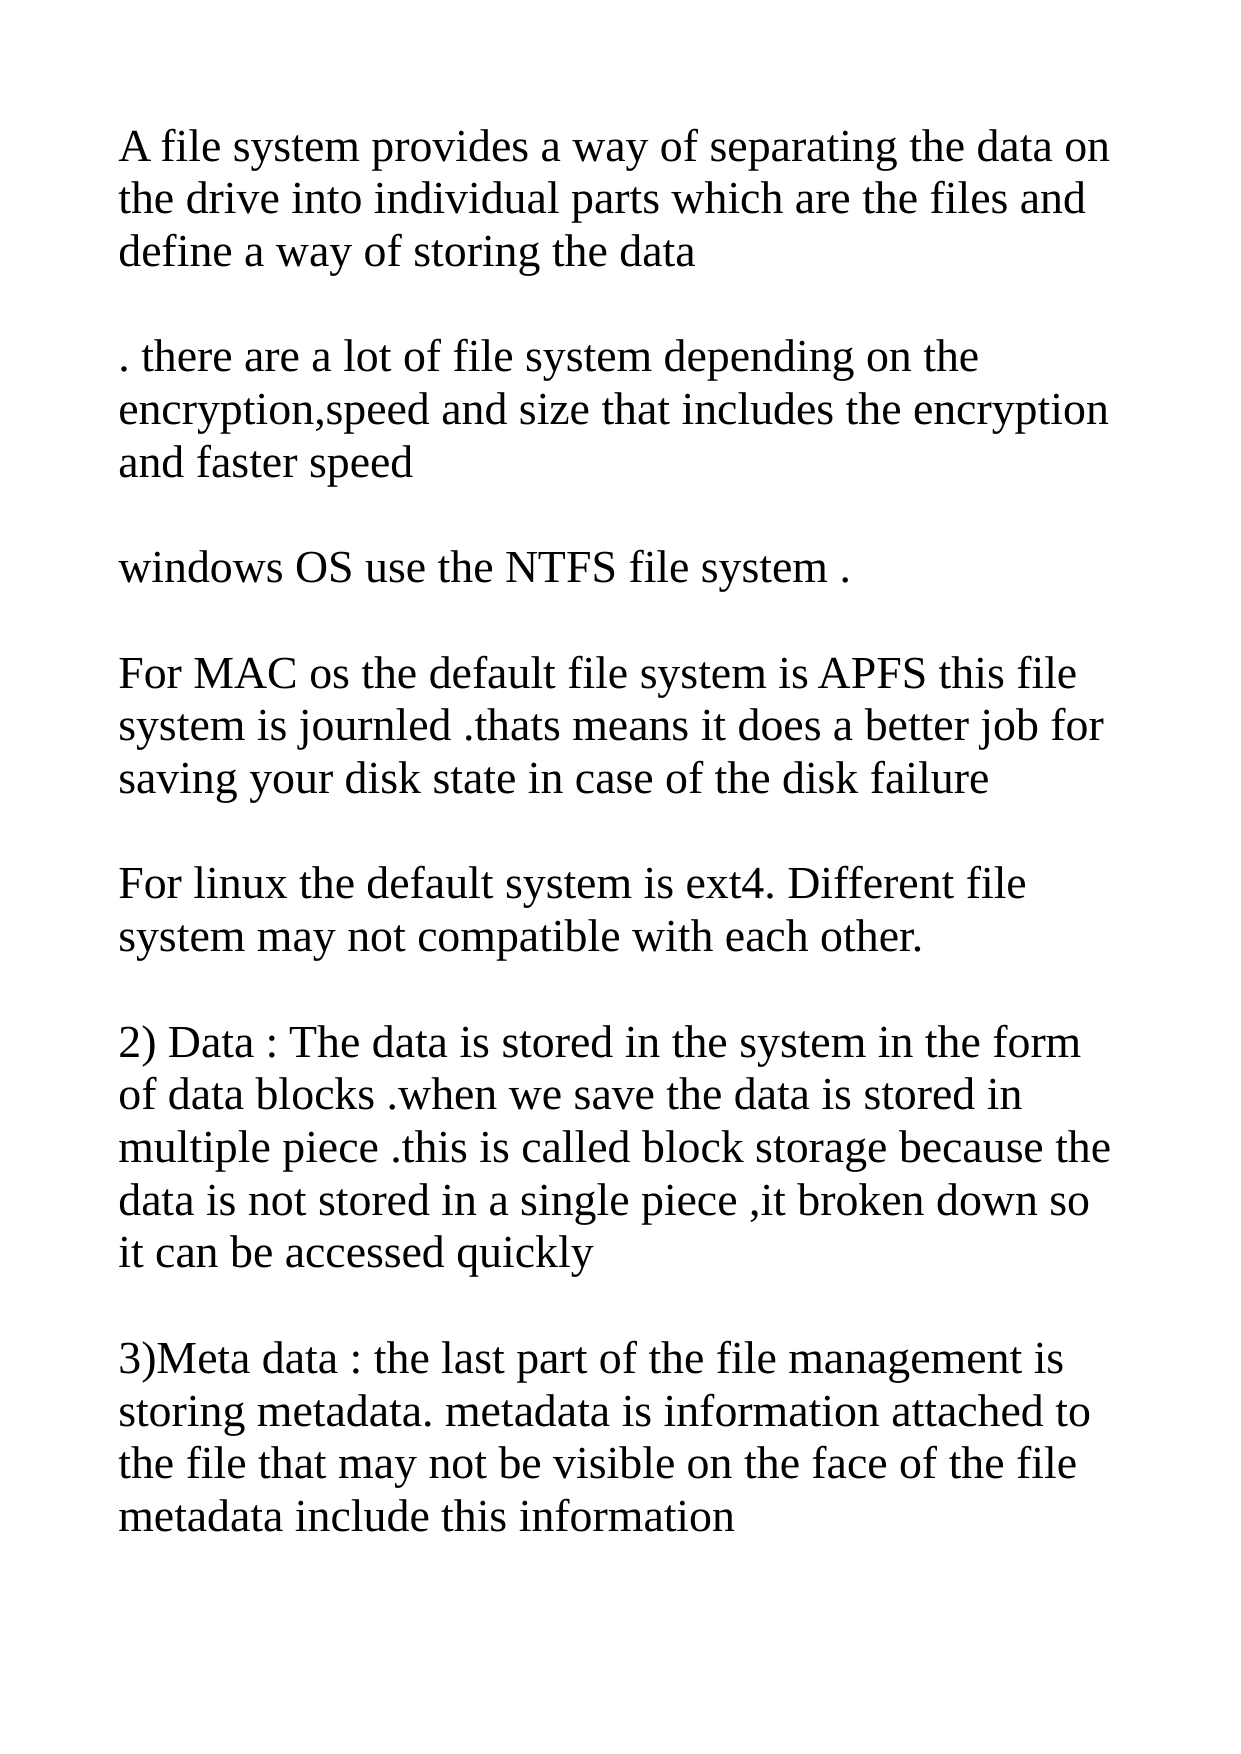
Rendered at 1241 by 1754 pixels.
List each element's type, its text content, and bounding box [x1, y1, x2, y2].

text A file system provides a way of separating the data on the drive into individual parts which are the files and define a way of storing the data [118, 118, 1122, 276]
text windows OS use the NTFS file system . [118, 540, 1122, 592]
text For MAC os the default file system is APFS this file system is journled .thats means it does a better job for saving your disk state in case of the disk failure [118, 645, 1122, 803]
text . there are a lot of file system depending on the encryption,speed and size that includes the encryption and faster speed [118, 329, 1122, 487]
text 2) Data : The data is stored in the system in the form of data blocks .when we save the data is stored in multiple piece .this is called block storage because the data is not stored in a single piece ,it broken down so it can be accessed quickly [118, 1014, 1122, 1278]
text metadata include this information [118, 1488, 1122, 1541]
text 3)Meta data : the last part of the file management is storing metadata. metadata is information attached to the file that may not be visible on the face of the file [118, 1330, 1122, 1488]
text For linux the default system is ext4. Different file system may not compatible with each other. [118, 856, 1122, 961]
